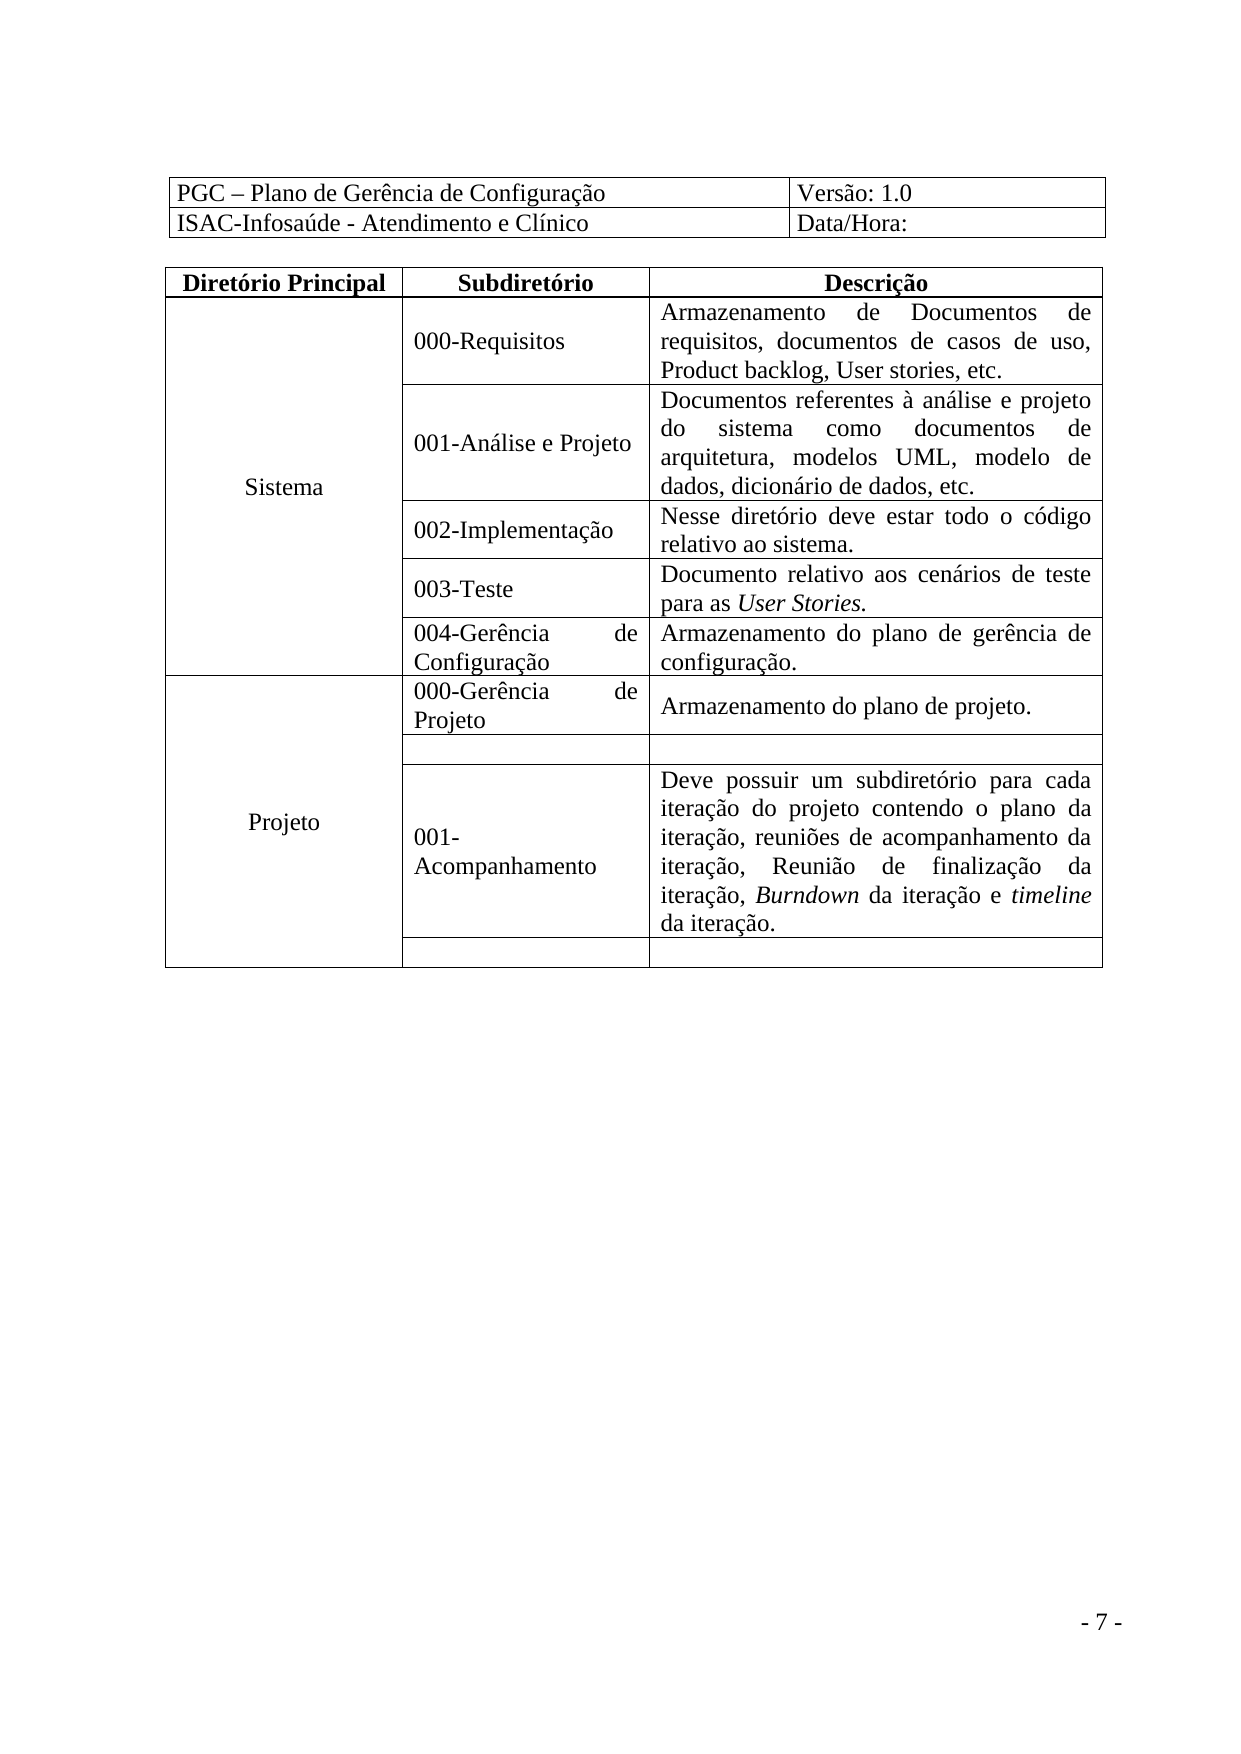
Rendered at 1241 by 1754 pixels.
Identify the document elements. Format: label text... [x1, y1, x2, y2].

table_cell Documento relativo aos cenários de teste para as User Stories. [650, 559, 1102, 617]
table_cell 001-Acompanhamento [403, 765, 649, 937]
table_cell Documentos referentes à análise e projeto do sistema como documentos de arquitetura, modelos UML, modelo de dados, dicionário de dados, etc. [650, 385, 1102, 500]
table_cell 001-Análise e Projeto [403, 385, 649, 500]
table_cell Armazenamento de Documentos de requisitos, documentos de casos de uso, Product backlog, User stories, etc. [650, 298, 1102, 384]
table_cell Sistema [166, 298, 402, 675]
table_cell 000-Requisitos [403, 298, 649, 384]
table_cell Armazenamento do plano de projeto. [650, 676, 1102, 734]
table_cell [650, 735, 1102, 764]
table_cell Nesse diretório deve estar todo o código relativo ao sistema. [650, 501, 1102, 558]
table_cell [403, 938, 649, 967]
table_cell 004-Gerência de Configuração [403, 618, 649, 675]
table_cell 003-Teste [403, 559, 649, 617]
table_header Descrição [650, 268, 1102, 296]
table_cell [403, 735, 649, 764]
table_cell Armazenamento do plano de gerência de configuração. [650, 618, 1102, 675]
table_header Diretório Principal [166, 268, 402, 296]
table_header Subdiretório [403, 268, 649, 296]
table_cell 002-Implementação [403, 501, 649, 558]
table_cell 000-Gerência de Projeto [403, 676, 649, 734]
table_cell [650, 938, 1102, 967]
table_cell Projeto [166, 676, 402, 967]
table_cell Deve possuir um subdiretório para cada iteração do projeto contendo o plano da iteração, reuniões de acompanhamento da iteração, Reunião de finalização da iteração, Burndown da iteração e timeline da iteração. [650, 765, 1102, 937]
